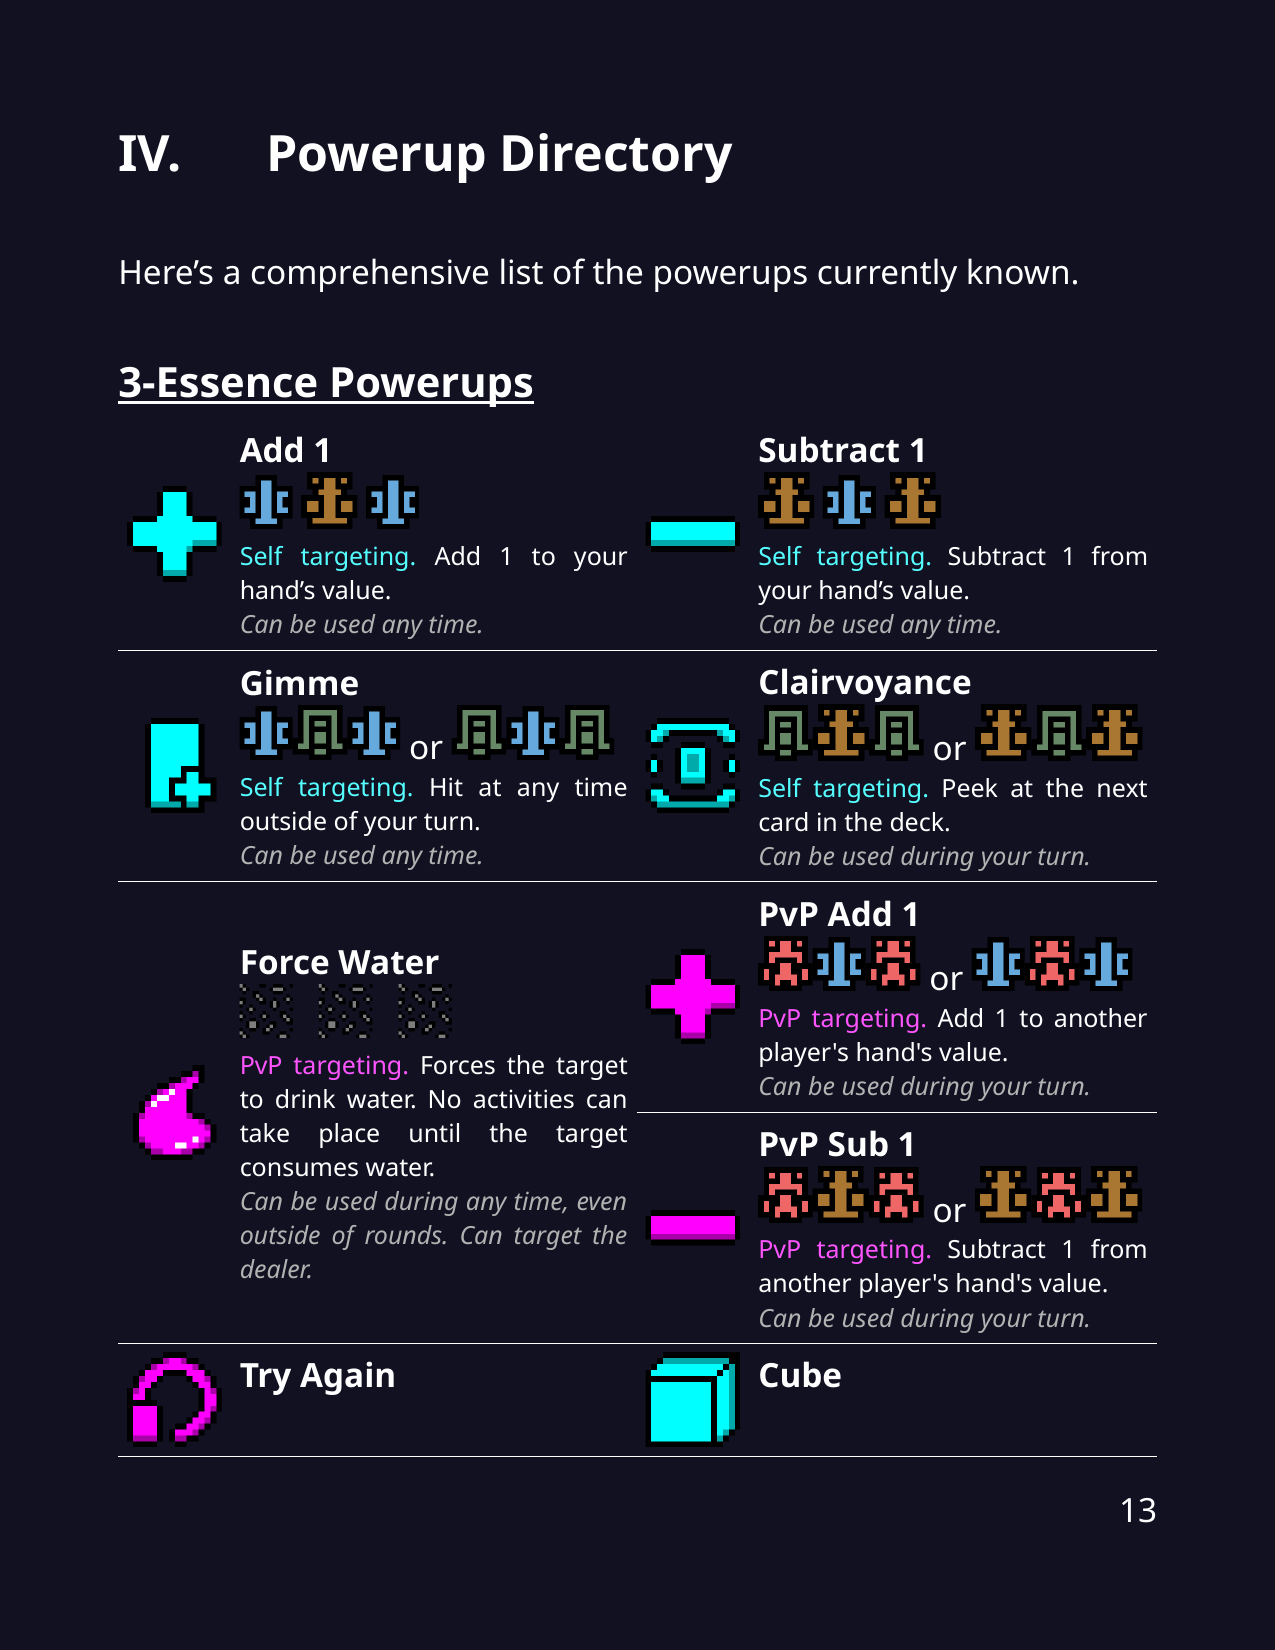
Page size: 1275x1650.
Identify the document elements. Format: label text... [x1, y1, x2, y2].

picture [758, 936, 921, 991]
picture [127, 486, 222, 582]
picture [127, 1065, 222, 1160]
picture [884, 472, 941, 529]
picture [758, 472, 815, 529]
table_header Subtract 1 Self targeting. Subtract 1 from your hand’s value. Can be used any time. [749, 418, 1157, 650]
table_cell Gimme or Self targeting. Hit at any time outside of your turn. Can be used any time. [231, 651, 637, 881]
picture [127, 718, 222, 813]
picture [645, 1352, 740, 1447]
picture [971, 936, 1133, 991]
table_cell Cube [749, 1344, 1157, 1456]
text IV. Powerup Directory [118, 118, 1157, 186]
text Here’s a comprehensive list of the powerups currently known. [118, 249, 1157, 294]
picture [239, 475, 293, 529]
table_header [118, 418, 231, 650]
picture [975, 1166, 1143, 1223]
picture [975, 704, 1143, 761]
table_cell [637, 651, 749, 881]
picture [758, 1166, 924, 1223]
table_cell Clairvoyance or Self targeting. Peek at the next card in the deck. Can be used during your turn. [749, 651, 1157, 881]
picture [451, 705, 615, 760]
text 3-Essence Powerups [118, 353, 1157, 410]
table_cell Force Water PvP targeting. Forces the target to drink water. No activities can take place until the target consumes water. Can be used during any time, even outside of rounds. Can target the dealer. [231, 882, 637, 1343]
table_cell [118, 882, 231, 1343]
picture [645, 718, 740, 813]
picture [318, 984, 373, 1038]
table_cell [118, 1344, 231, 1456]
table_header [637, 418, 749, 650]
picture [239, 984, 293, 1038]
table_cell PvP Add 1 or PvP targeting. Add 1 to another player's hand's value. Can be used during your turn. [749, 882, 1157, 1112]
picture [127, 1352, 222, 1447]
picture [822, 475, 876, 529]
table_cell [637, 882, 749, 1112]
picture [645, 949, 740, 1044]
picture [366, 475, 419, 529]
picture [645, 486, 740, 582]
picture [239, 705, 401, 760]
table_cell [637, 1344, 749, 1456]
table_cell [118, 651, 231, 881]
table_header Add 1 Self targeting. Add 1 to your hand’s value. Can be used any time. [231, 418, 637, 650]
table_cell PvP Sub 1 or PvP targeting. Subtract 1 from another player's hand's value. Can be used during your turn. [749, 1113, 1157, 1343]
picture [301, 472, 358, 529]
picture [758, 704, 924, 761]
table_cell [637, 1113, 749, 1343]
picture [398, 984, 452, 1038]
table_cell Try Again [231, 1344, 637, 1456]
picture [645, 1180, 740, 1275]
